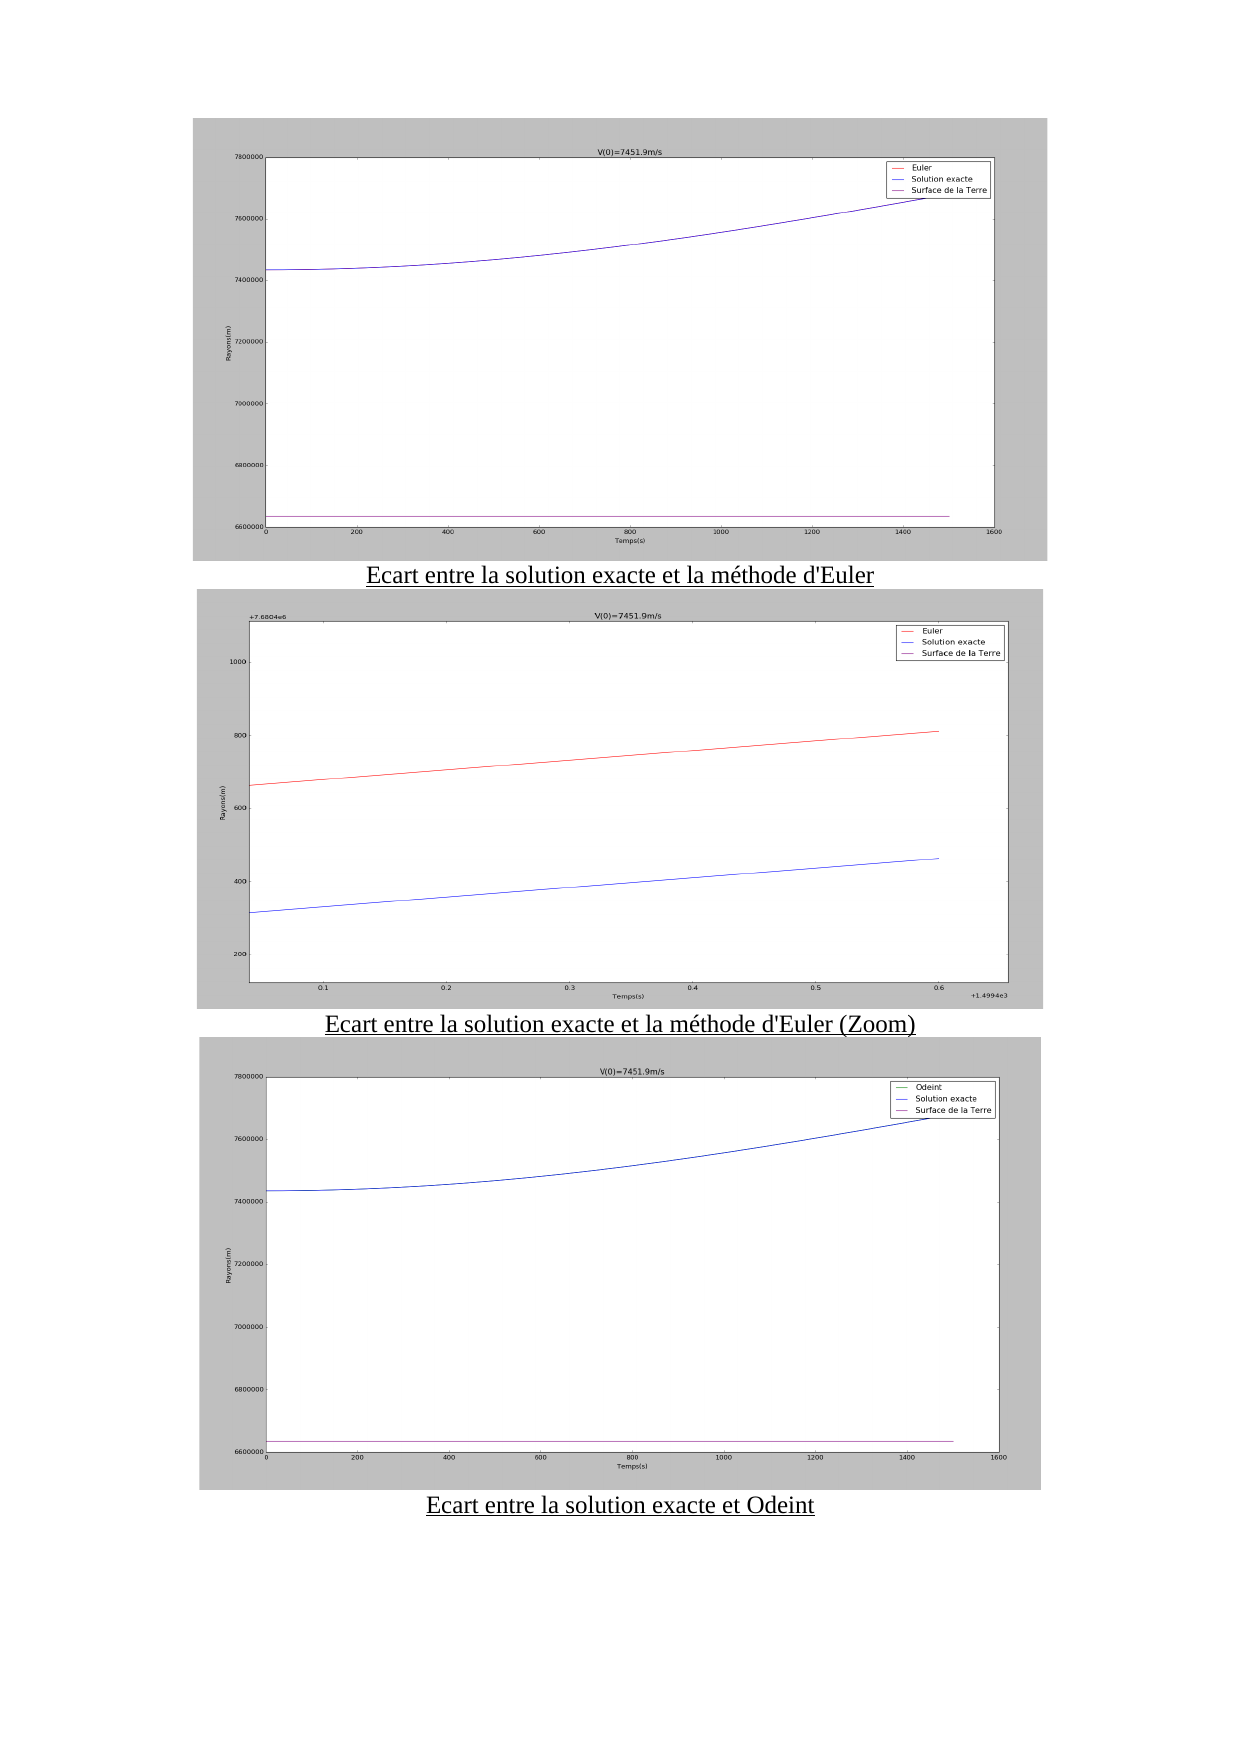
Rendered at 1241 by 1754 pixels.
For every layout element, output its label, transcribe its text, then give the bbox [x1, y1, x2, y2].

picture [192, 118, 1048, 561]
picture [196, 589, 1044, 1009]
text Ecart entre la solution exacte et la méthode d'Euler [118, 118, 1122, 589]
picture [199, 1037, 1041, 1490]
text Ecart entre la solution exacte et Odeint [118, 1037, 1122, 1519]
text Ecart entre la solution exacte et la méthode d'Euler (Zoom) [118, 589, 1122, 1037]
